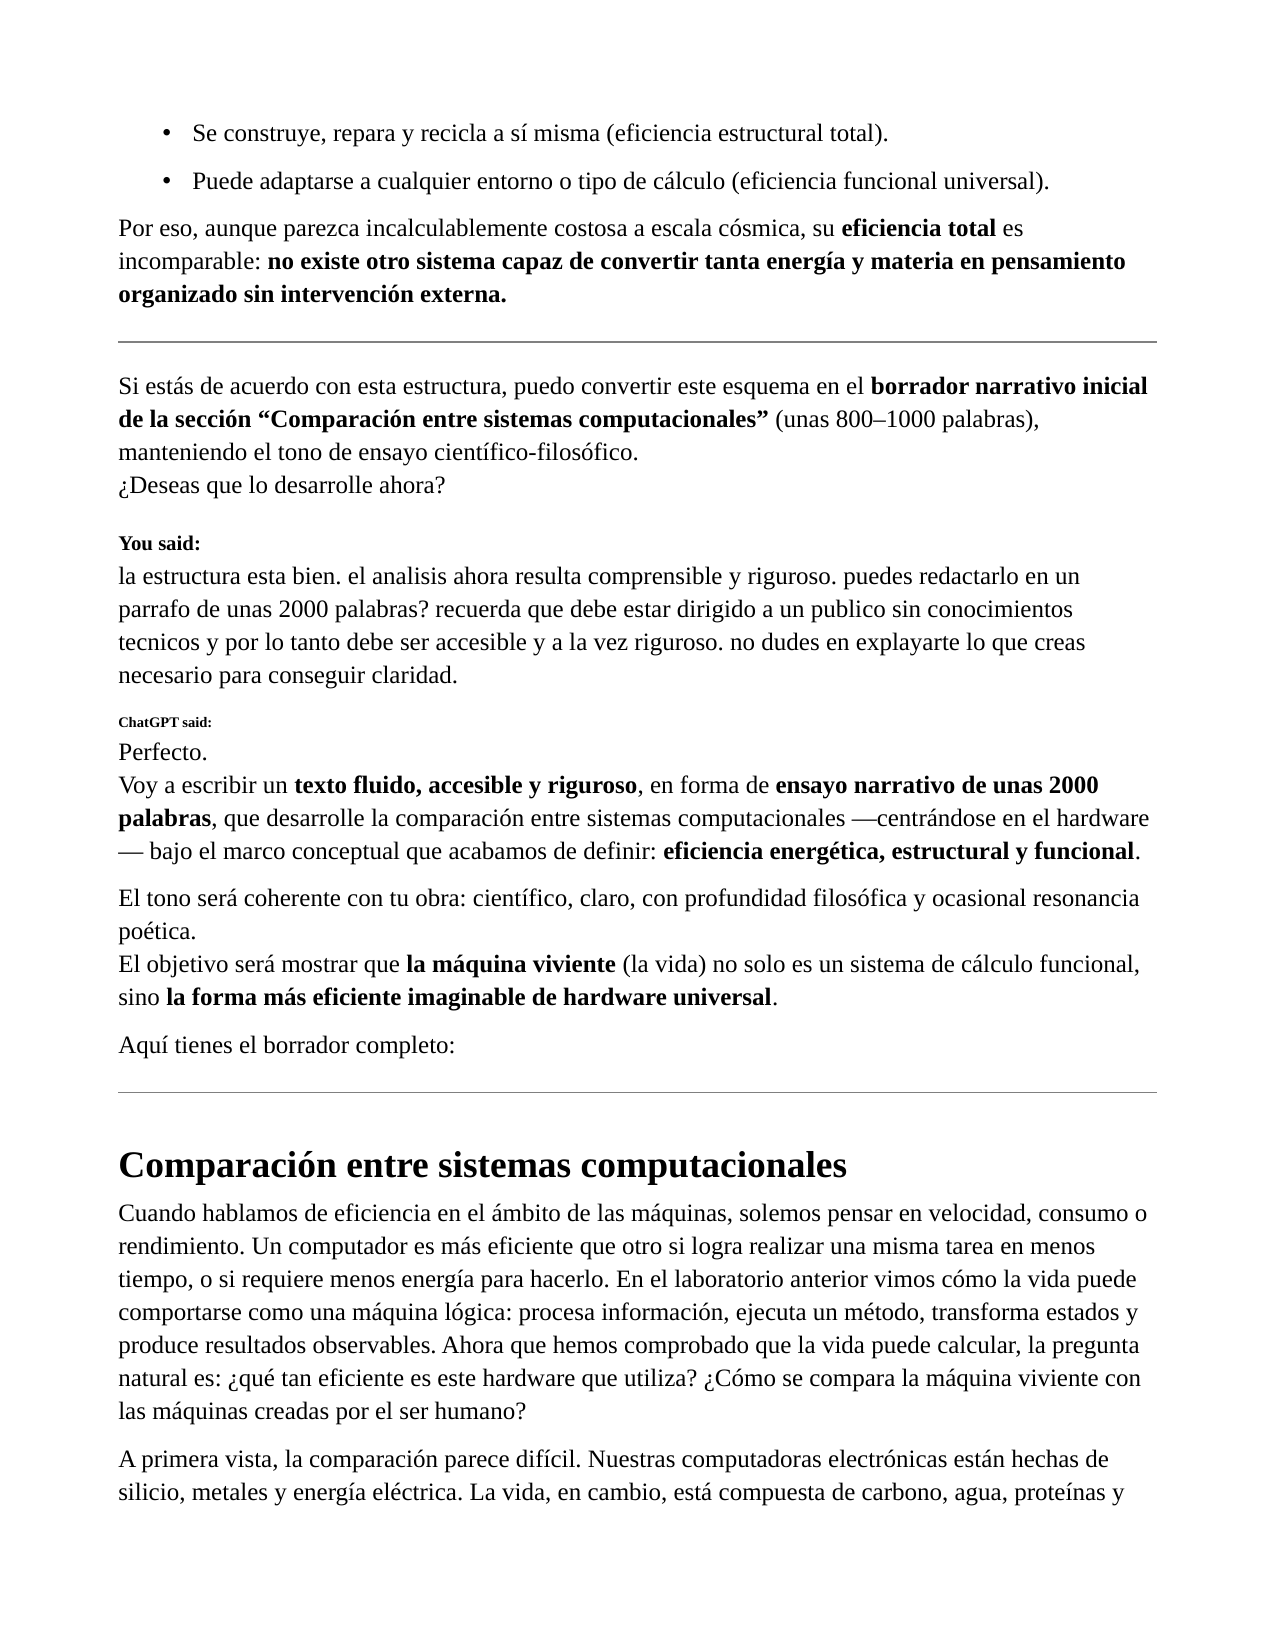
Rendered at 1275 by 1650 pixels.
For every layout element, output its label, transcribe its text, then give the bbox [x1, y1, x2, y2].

subtitle You said: [118, 530, 1157, 554]
text Aquí tienes el borrador completo: [118, 1030, 1157, 1059]
subtitle ChatGPT said: [118, 714, 1157, 730]
list Se construye, repara y recicla a sí misma (eficiencia estructural total). [162, 118, 1157, 147]
text Perfecto. Voy a escribir un texto fluido, accesible y riguroso, en forma de ensayo narrativo de unas 2000 palabras, que desarrolle la comparación entre sistemas computacionales —centrándose en el hardware— bajo el marco conceptual que acabamos de definir: eficiencia energética, estructural y funcional. [118, 737, 1157, 864]
text El tono será coherente con tu obra: científico, claro, con profundidad filosófica y ocasional resonancia poética. El objetivo será mostrar que la máquina viviente (la vida) no solo es un sistema de cálculo funcional, sino la forma más eficiente imaginable de hardware universal. [118, 883, 1157, 1011]
text Cuando hablamos de eficiencia en el ámbito de las máquinas, solemos pensar en velocidad, consumo o rendimiento. Un computador es más eficiente que otro si logra realizar una misma tarea en menos tiempo, o si requiere menos energía para hacerlo. En el laboratorio anterior vimos cómo la vida puede comportarse como una máquina lógica: procesa información, ejecuta un método, transforma estados y produce resultados observables. Ahora que hemos comprobado que la vida puede calcular, la pregunta natural es: ¿qué tan eficiente es este hardware que utiliza? ¿Cómo se compara la máquina viviente con las máquinas creadas por el ser humano? [118, 1198, 1157, 1425]
list Puede adaptarse a cualquier entorno o tipo de cálculo (eficiencia funcional universal). [162, 166, 1157, 194]
text Por eso, aunque parezca incalculablemente costosa a escala cósmica, su eficiencia total es incomparable: no existe otro sistema capaz de convertir tanta energía y materia en pensamiento organizado sin intervención externa. [118, 213, 1157, 308]
subtitle Comparación entre sistemas computacionales [118, 1143, 1157, 1186]
text Si estás de acuerdo con esta estructura, puedo convertir este esquema en el borrador narrativo inicial de la sección “Comparación entre sistemas computacionales” (unas 800–1000 palabras), manteniendo el tono de ensayo científico-filosófico. ¿Deseas que lo desarrolle ahora? [118, 371, 1157, 499]
text A primera vista, la comparación parece difícil. Nuestras computadoras electrónicas están hechas de silicio, metales y energía eléctrica. La vida, en cambio, está compuesta de carbono, agua, proteínas y [118, 1444, 1157, 1506]
text la estructura esta bien. el analisis ahora resulta comprensible y riguroso. puedes redactarlo en un parrafo de unas 2000 palabras? recuerda que debe estar dirigido a un publico sin conocimientos tecnicos y por lo tanto debe ser accesible y a la vez riguroso. no dudes en explayarte lo que creas necesario para conseguir claridad. [118, 561, 1157, 688]
